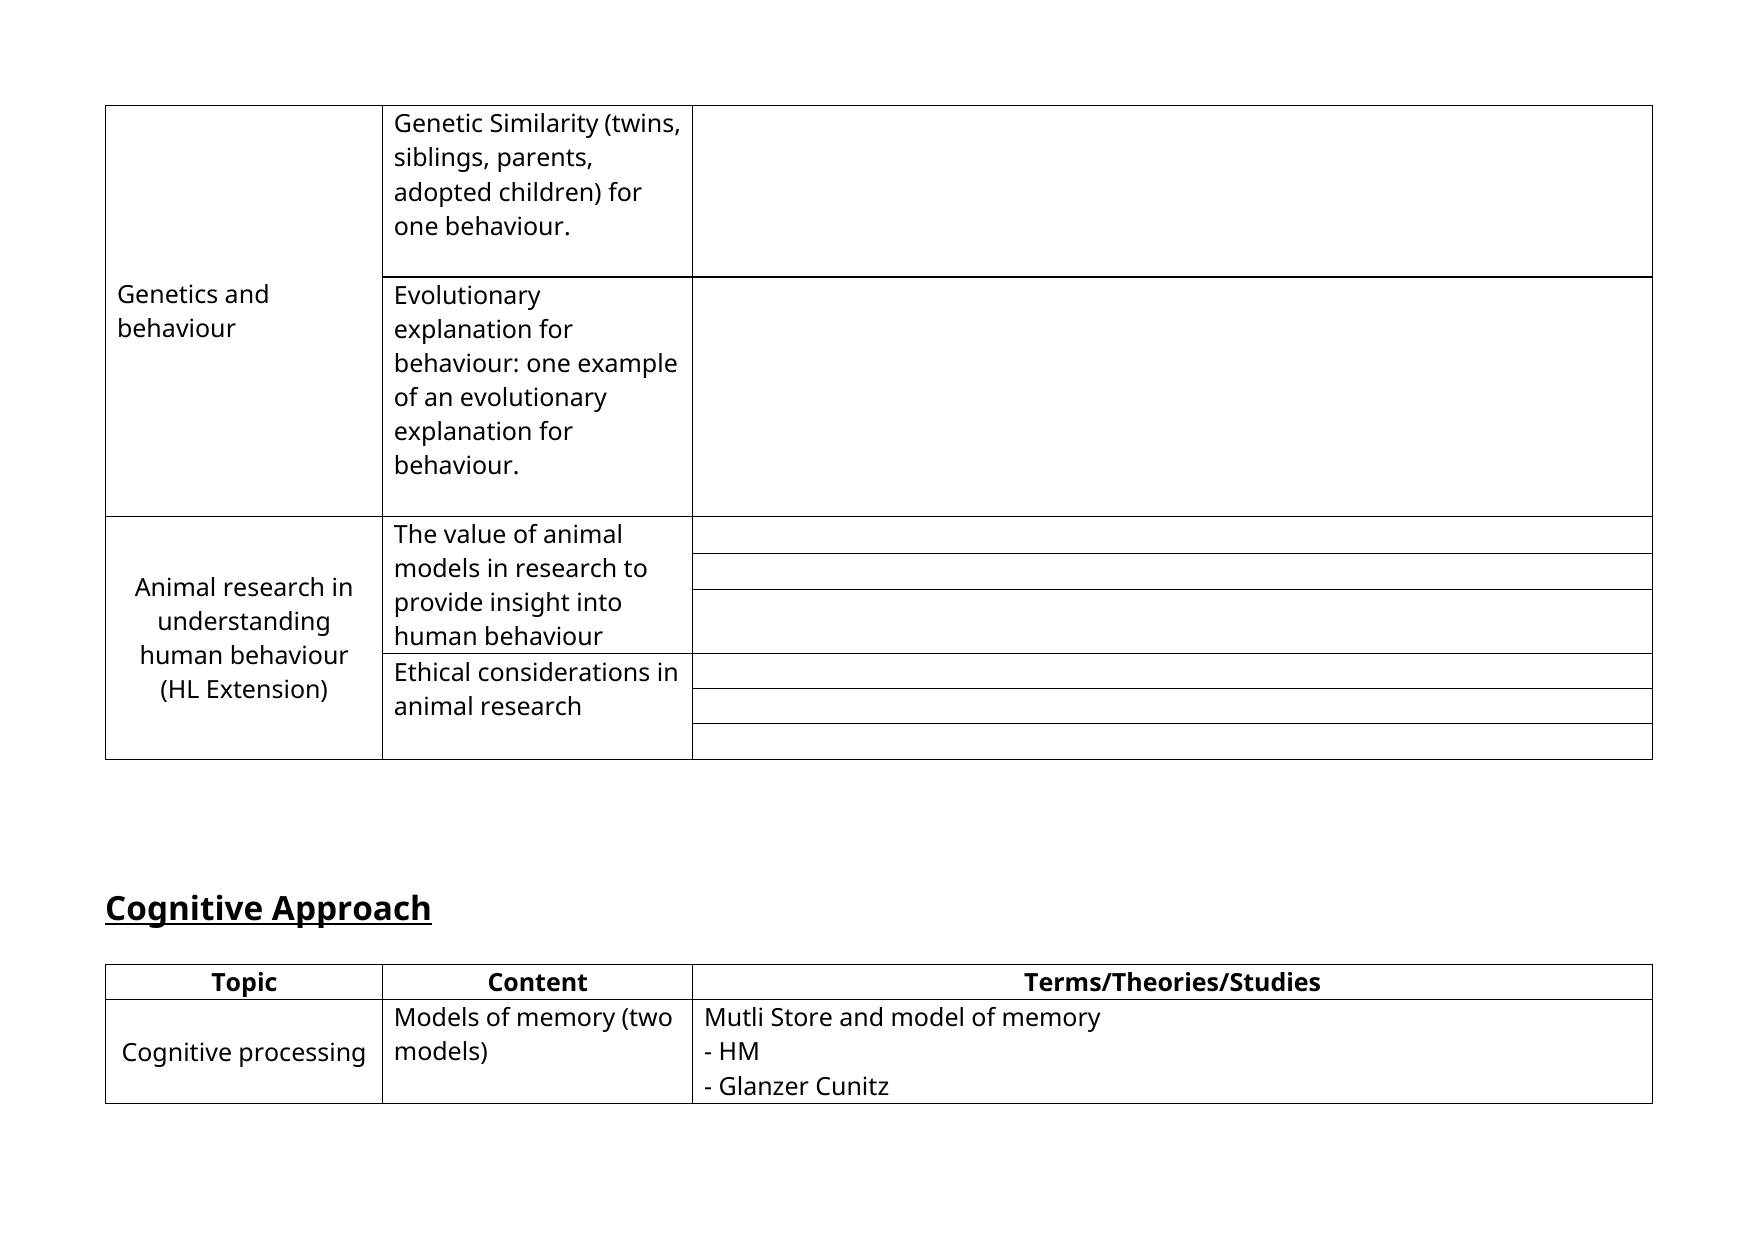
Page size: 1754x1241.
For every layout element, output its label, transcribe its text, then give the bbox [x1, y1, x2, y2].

table_cell [693, 724, 1652, 758]
text Cognitive Approach [105, 884, 1649, 930]
table_cell [693, 554, 1652, 589]
table_cell Animal research in understanding human behaviour (HL Extension) [106, 517, 382, 758]
table_cell [693, 106, 1652, 276]
table_cell Ethical considerations in animal research [383, 654, 692, 758]
table_cell [693, 689, 1652, 723]
table_cell Models of memory (two models) [383, 1000, 692, 1103]
table_header Content [383, 965, 692, 999]
table_header Terms/Theories/Studies [693, 965, 1652, 999]
table_cell The value of animal models in research to provide insight into human behaviour [383, 517, 692, 653]
table_cell [693, 654, 1652, 688]
table_cell Cognitive processing [106, 1000, 382, 1103]
table_cell Evolutionary explanation for behaviour: one example of an evolutionary explanation for behaviour. [383, 278, 692, 516]
table_cell [693, 590, 1652, 653]
table_cell [693, 278, 1652, 516]
table_cell [693, 517, 1652, 553]
table_cell Genetics and behaviour [106, 106, 382, 516]
table_cell Mutli Store and model of memory - HM - Glanzer Cunitz [693, 1000, 1652, 1103]
table_cell Genetic Similarity (twins, siblings, parents, adopted children) for one behaviour. [383, 106, 692, 276]
table_header Topic [106, 965, 382, 999]
